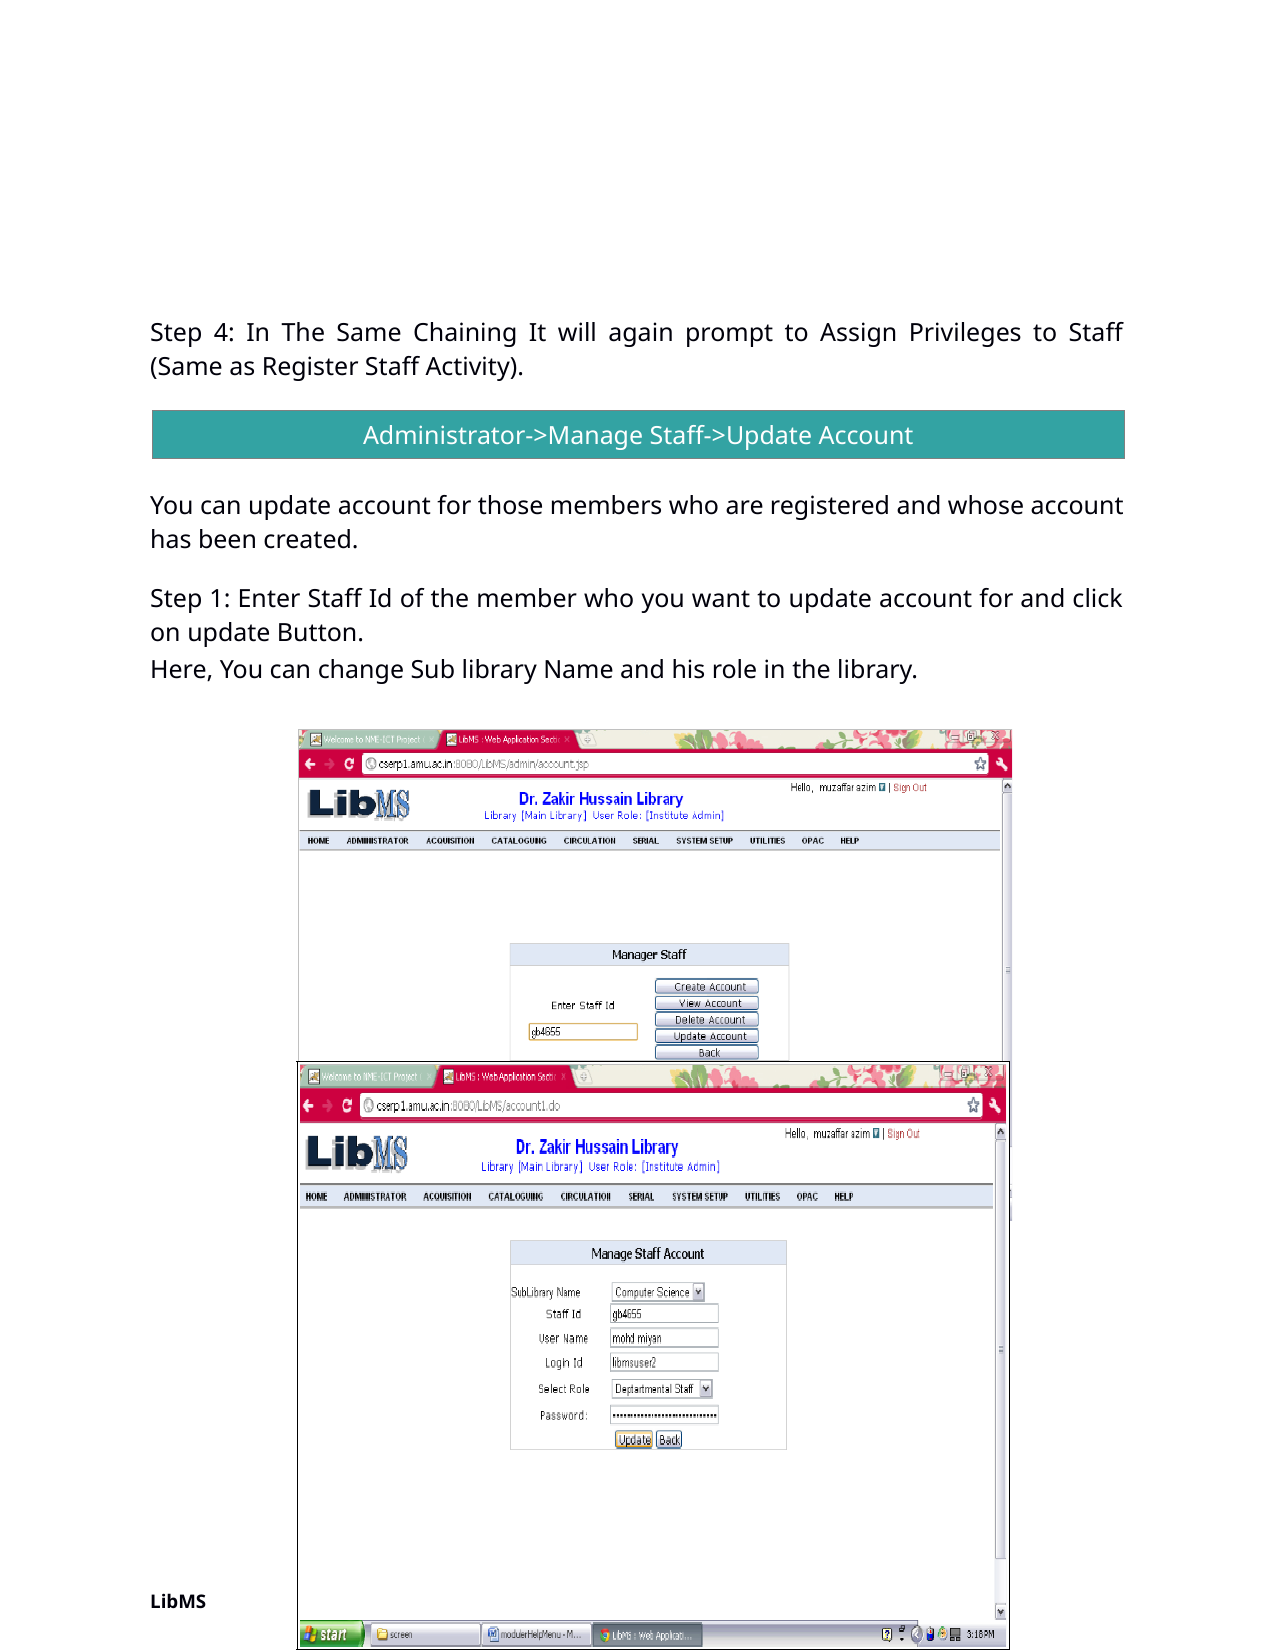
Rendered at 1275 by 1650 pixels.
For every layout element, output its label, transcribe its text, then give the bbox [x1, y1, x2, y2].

text Step 1: Enter Staff Id of the member who you want to update account for and click on update Button. [150, 581, 1125, 649]
text Here, You can change Sub library Name and his role in the library. [150, 652, 1125, 686]
text You can update account for those members who are registered and whose account has been created. [150, 385, 1125, 556]
picture [297, 729, 1013, 1221]
picture [300, 1064, 1007, 1647]
text Step 4: In The Same Chaining It will again prompt to Assign Privileges to Staff (Same as Register Staff Activity). [150, 314, 1125, 382]
